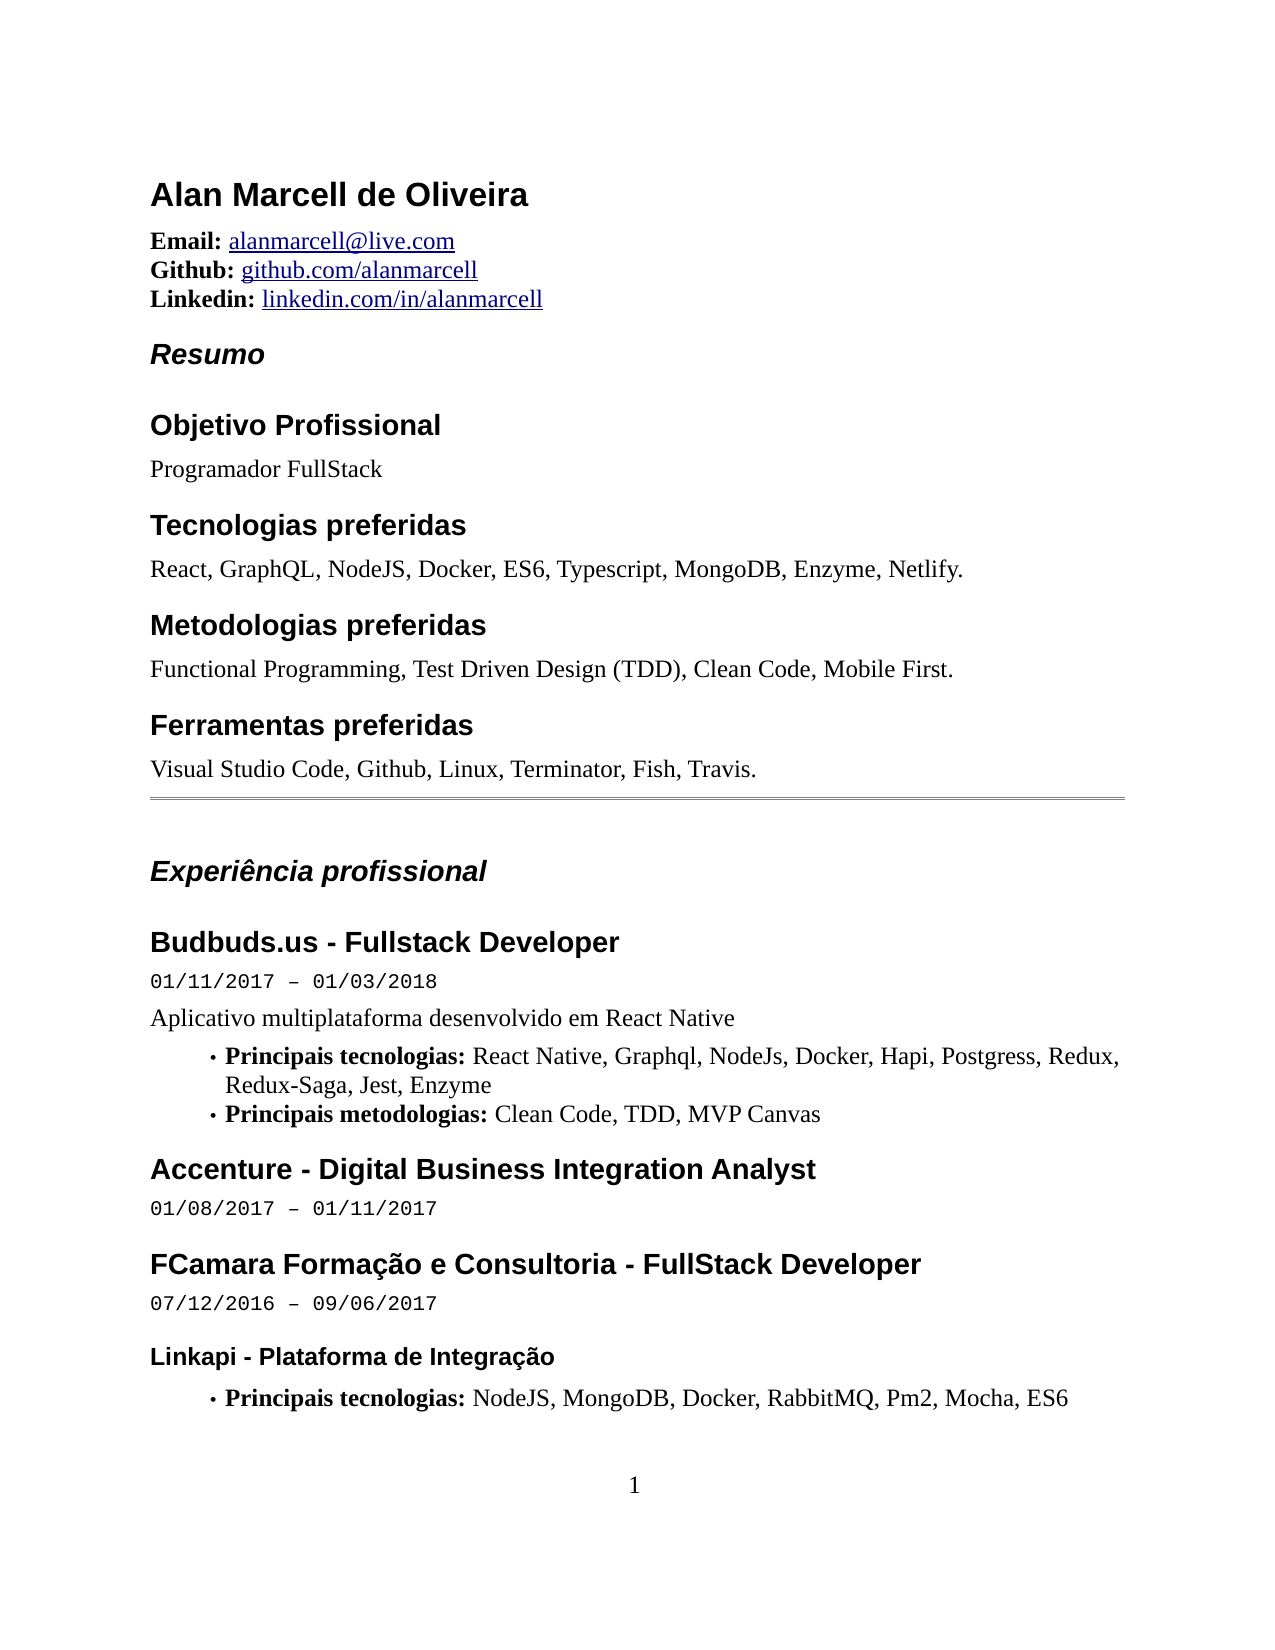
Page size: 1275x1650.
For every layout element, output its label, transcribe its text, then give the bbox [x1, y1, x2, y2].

text Visual Studio Code, Github, Linux, Terminator, Fish, Travis. [150, 754, 1125, 783]
subtitle FCamara Formação e Consultoria - FullStack Developer [150, 1247, 1125, 1281]
subtitle Budbuds.us - Fullstack Developer [150, 925, 1125, 958]
text Programador FullStack [150, 454, 1125, 483]
list Principais tecnologias: React Native, Graphql, NodeJs, Docker, Hapi, Postgress, Redux, Redux-Saga, Jest, Enzyme [210, 1041, 1125, 1099]
list Principais metodologias: Clean Code, TDD, MVP Canvas [210, 1099, 1125, 1127]
text 07/12/2016 – 09/06/2017 [150, 1293, 1125, 1317]
subtitle Linkapi - Plataforma de Integração [150, 1342, 1125, 1370]
subtitle Accenture - Digital Business Integration Analyst [150, 1152, 1125, 1186]
text Functional Programming, Test Driven Design (TDD), Clean Code, Mobile First. [150, 654, 1125, 683]
subtitle Tecnologias preferidas [150, 508, 1125, 542]
subtitle Experiência profissional [150, 854, 1125, 887]
text Email: alanmarcell@live.com Github: github.com/alanmarcell Linkedin: linkedin.com/in/alanmarcell [150, 226, 1125, 312]
subtitle Ferramentas preferidas [150, 708, 1125, 741]
text Aplicativo multiplataforma desenvolvido em React Native [150, 1003, 1125, 1032]
text 01/08/2017 – 01/11/2017 [150, 1198, 1125, 1222]
text React, GraphQL, NodeJS, Docker, ES6, Typescript, MongoDB, Enzyme, Netlify. [150, 554, 1125, 583]
subtitle Alan Marcell de Oliveira [150, 175, 1125, 214]
subtitle Objetivo Profissional [150, 408, 1125, 442]
subtitle Resumo [150, 337, 1125, 371]
subtitle Metodologias preferidas [150, 608, 1125, 642]
list Principais tecnologias: NodeJS, MongoDB, Docker, RabbitMQ, Pm2, Mocha, ES6 [210, 1383, 1125, 1412]
text 01/11/2017 – 01/03/2018 [150, 971, 1125, 994]
